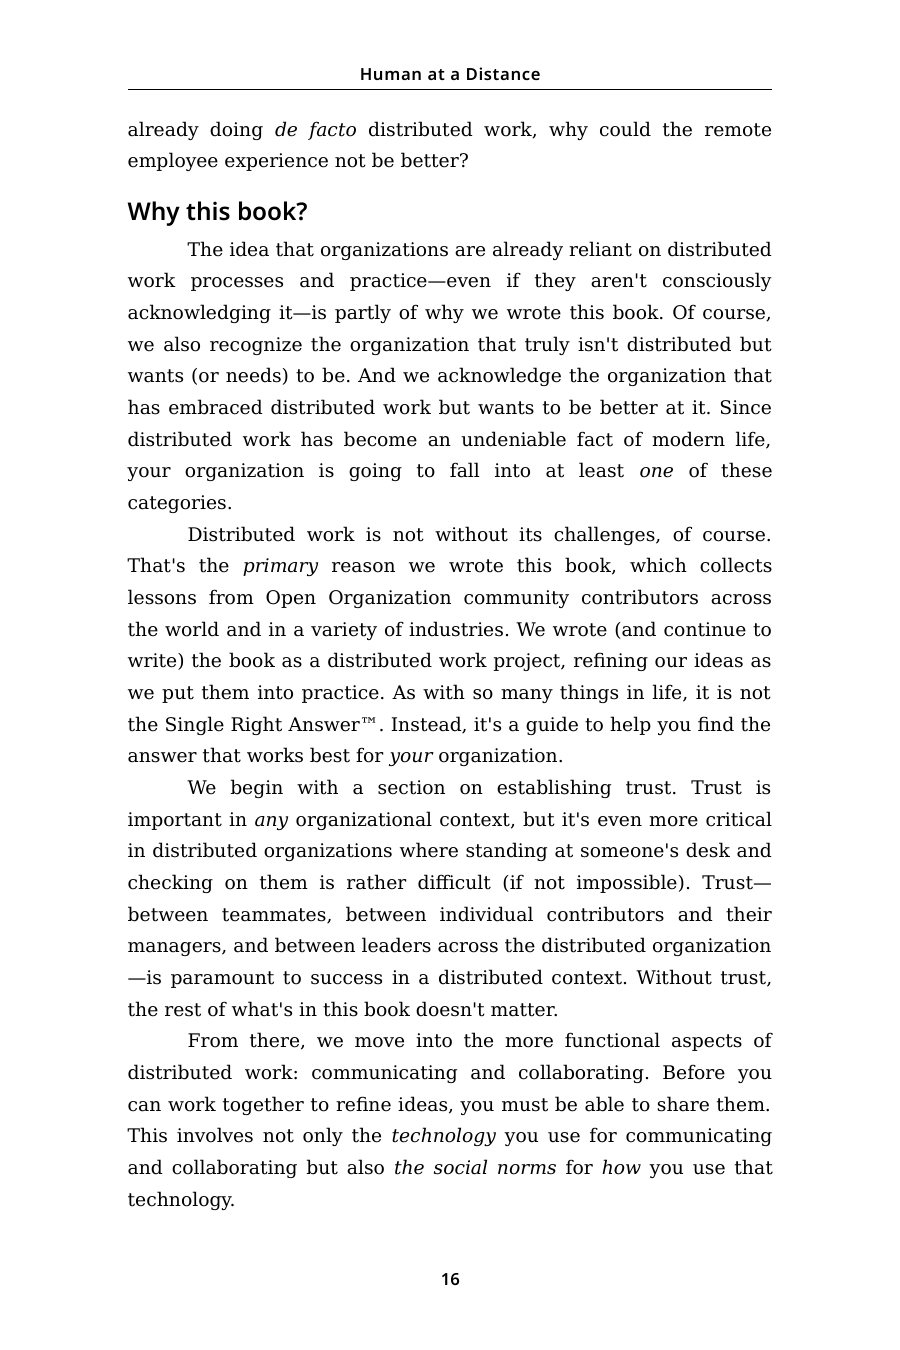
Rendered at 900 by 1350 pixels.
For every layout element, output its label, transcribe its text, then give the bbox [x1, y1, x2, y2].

text From there, we move into the more functional aspects of distributed work: communicating and collaborating. Before you can work together to refine ideas, you must be able to share them. This involves not only the technology you use for communicating and collaborating but also the social norms for how you use that technology. [127, 1031, 772, 1211]
subtitle Why this book? [127, 196, 772, 226]
text Distributed work is not without its challenges, of course. That's the primary reason we wrote this book, which collects lessons from Open Organization community contributors across the world and in a variety of industries. We wrote (and continue to write) the book as a distributed work project, refining our ideas as we put them into practice. As with so many things in life, it is not the Single Right Answer™. Instead, it's a guide to help you find the answer that works best for your organization. [127, 524, 772, 767]
text We begin with a section on establishing trust. Trust is important in any organizational context, but it's even more critical in distributed organizations where standing at someone's desk and checking on them is rather difficult (if not impossible). Trust—between teammates, between individual contributors and their managers, and between leaders across the distributed organization—is paramount to success in a distributed context. Without trust, the rest of what's in this book doesn't matter. [127, 777, 772, 1021]
text The idea that organizations are already reliant on distributed work processes and practice—even if they aren't consciously acknowledging it—is partly of why we wrote this book. Of course, we also recognize the organization that truly isn't distributed but wants (or needs) to be. And we acknowledge the organization that has embraced distributed work but wants to be better at it. Since distributed work has become an undeniable fact of modern life, your organization is going to fall into at least one of these categories. [127, 239, 772, 514]
text already doing de facto distributed work, why could the remote employee experience not be better? [127, 118, 772, 172]
